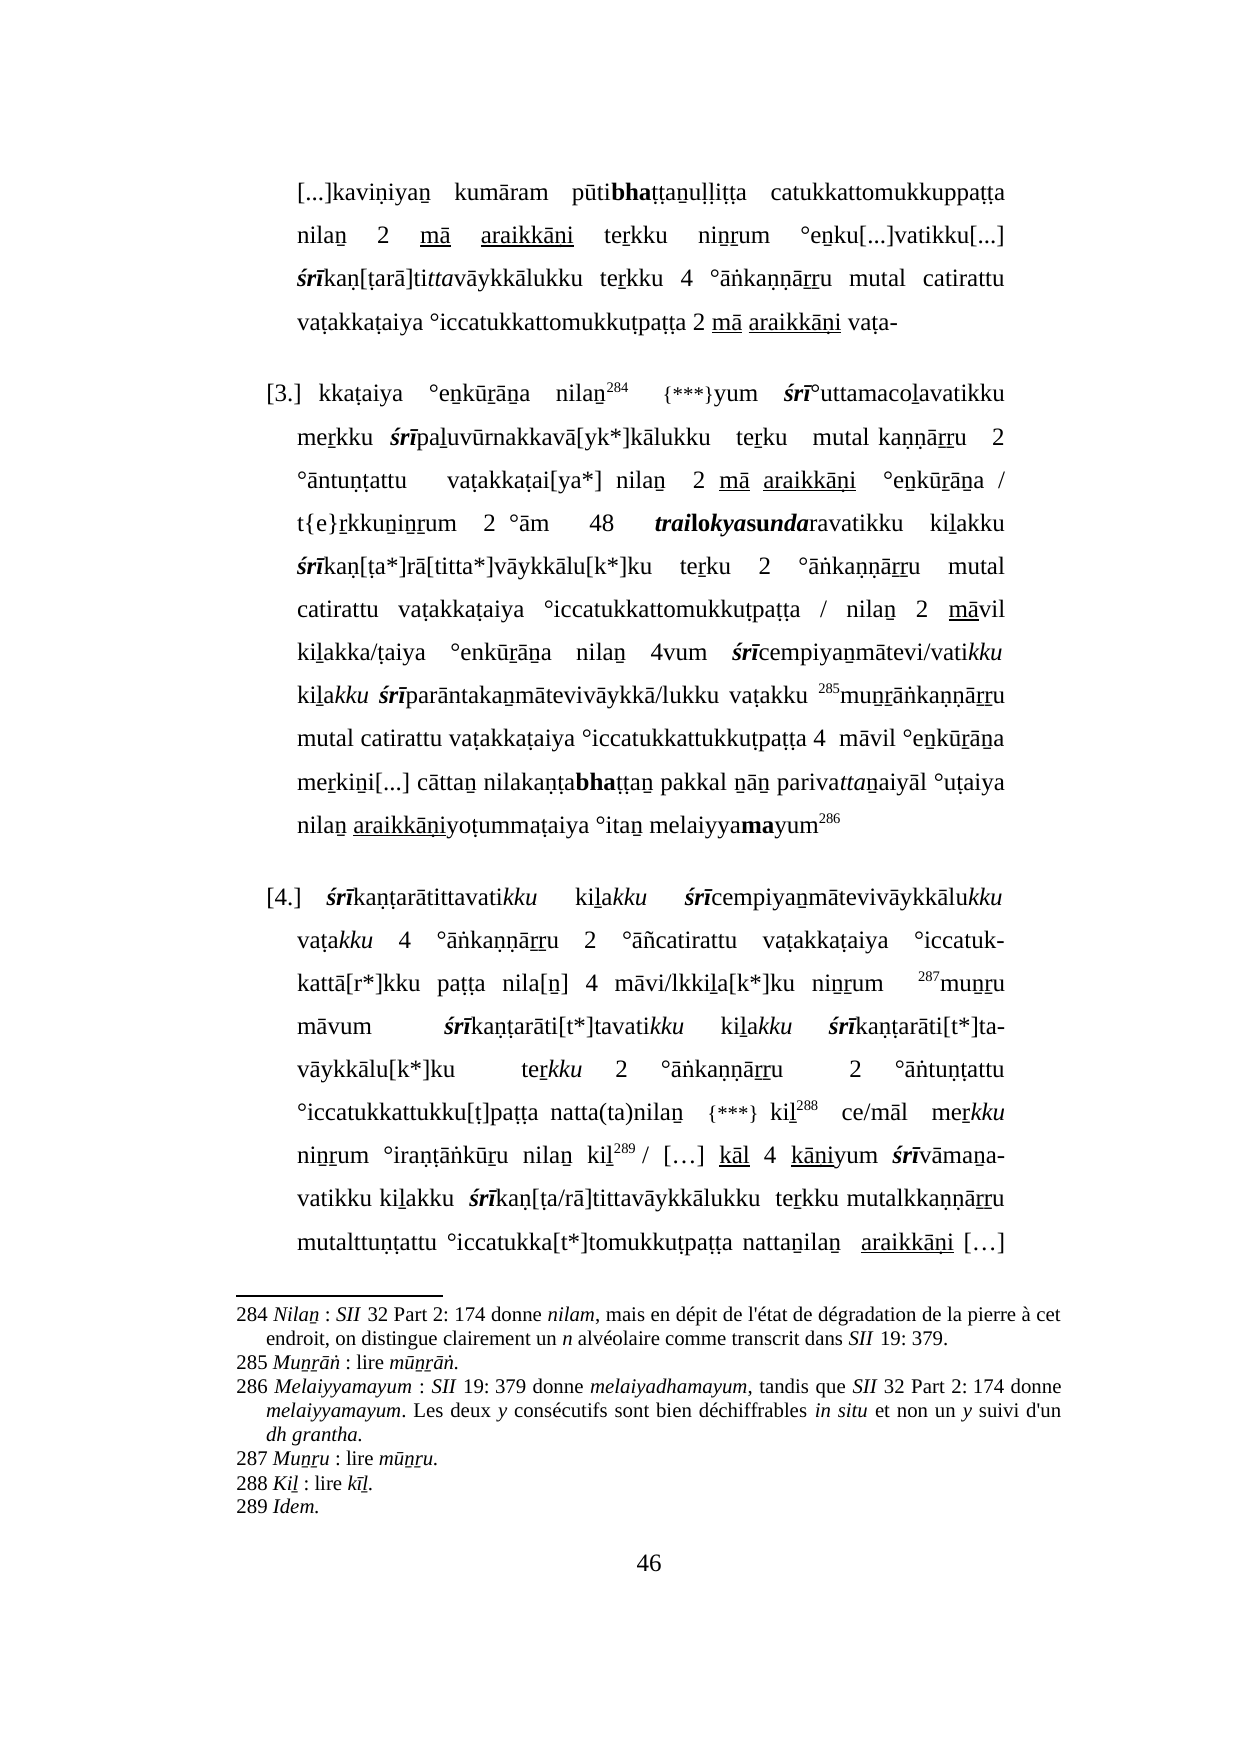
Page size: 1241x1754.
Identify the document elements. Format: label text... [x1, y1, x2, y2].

text [3.] kkaṭaiya °eṉkūṟāṉa nilaṉ {***}yum śrī°uttamacoḻavatikku meṟkku śrīpaḻuvūrnakkavā[yk*]kālukku teṟku mutal kaṇṇāṟṟu 2 °āntuṇṭattu vaṭakkaṭai[ya*] nilaṉ 2 mā araikkāṇi °eṉkūṟāṉa / t{e}ṟkkuṉiṉṟum 2 °ām 48 trailokyasundaravatikku kiḻakku śrīkaṇ[ṭa*]rā[titta*]vāykkālu[k*]ku teṟku 2 °āṅkaṇṇāṟṟu mutal catirattu vaṭakkaṭaiya °iccatukkattomukkuṭpaṭṭa / nilaṉ 2 māvil kiḻakka/ṭaiya °enkūṟāṉa nilaṉ 4vum śrīcempiyaṉmātevi/vatikku kiḻakku śrīparāntakaṉmātevivāykkā/lukku vaṭakku muṉṟāṅkaṇṇāṟṟu mutal catirattu vaṭakkaṭaiya °iccatukkattukkuṭpaṭṭa 4 māvil °eṉkūṟāṉa meṟkiṉi[...] cāttaṉ nilakaṇṭabhaṭṭaṉ pakkal ṉāṉ parivattaṉaiyāl °uṭaiya nilaṉ araikkāṇiyoṭummaṭaiya °itaṉ melaiyyamayum [266, 378, 1005, 838]
text [...]kaviṇiyaṉ kumāram pūtibhaṭṭaṉuḷḷiṭṭa catukkattomukkuppaṭṭa nilaṉ 2 mā araikkāṇi teṟkku niṉṟum °eṉku[...]vatikku[...] śrīkaṇ[ṭarā]tittavāykkālukku teṟkku 4 °āṅkaṇṇāṟṟu mutal catirattu vaṭakkaṭaiya °iccatukkattomukkuṭpaṭṭa 2 mā araikkāṇi vaṭa- [266, 177, 1005, 335]
text Kiḻ : lire kīḻ. [236, 1470, 1061, 1494]
text Melaiyyamayum : SII 19: 379 donne melaiyadhamayum, tandis que SII 32 Part 2: 174 donne melaiyyamayum. Les deux y consécutifs sont bien déchiffrables in situ et non un y suivi d'un dh grantha. [236, 1374, 1061, 1446]
text Muṉṟu : lire mūṉṟu. [236, 1446, 1061, 1470]
text Idem. [236, 1494, 1061, 1518]
text Muṉṟāṅ : lire mūṉṟāṅ. [236, 1350, 1061, 1374]
text Nilaṉ : SII 32 Part 2: 174 donne nilam, mais en dépit de l'état de dégradation de la pierre à cet endroit, on distingue clairement un n alvéolaire comme transcrit dans SII 19: 379. [236, 1302, 1061, 1350]
text [4.] śrīkaṇṭarātittavatikku kiḻakku śrīcempiyaṉmātevivāykkālukku vaṭakku 4 °āṅkaṇṇāṟṟu 2 °āñcatirattu vaṭakkaṭaiya °iccatuk-kattā[r*]kku paṭṭa nila[ṉ] 4 māvi/lkkiḻa[k*]ku niṉṟum muṉṟu māvum śrīkaṇṭarāti[t*]tavatikku kiḻakku śrīkaṇṭarāti[t*]ta-vāykkālu[k*]ku teṟkku 2 °āṅkaṇṇāṟṟu 2 °āṅtuṇṭattu °iccatukkattukku[ṭ]paṭṭa natta(ta)nilaṉ {***} kiḻ ce/māl meṟkku niṉṟum °iraṇṭāṅkūṟu nilaṉ kiḻ / […] kāl 4 kāṇiyum śrīvāmaṉa-vatikku kiḻakku śrīkaṇ[ṭa/rā]tittavāykkālukku teṟkku mutalkkaṇṇāṟṟu mutalttuṇṭattu °iccatukka[t*]tomukkuṭpaṭṭa nattaṉilaṉ araikkāṇi […] [266, 882, 1005, 1255]
